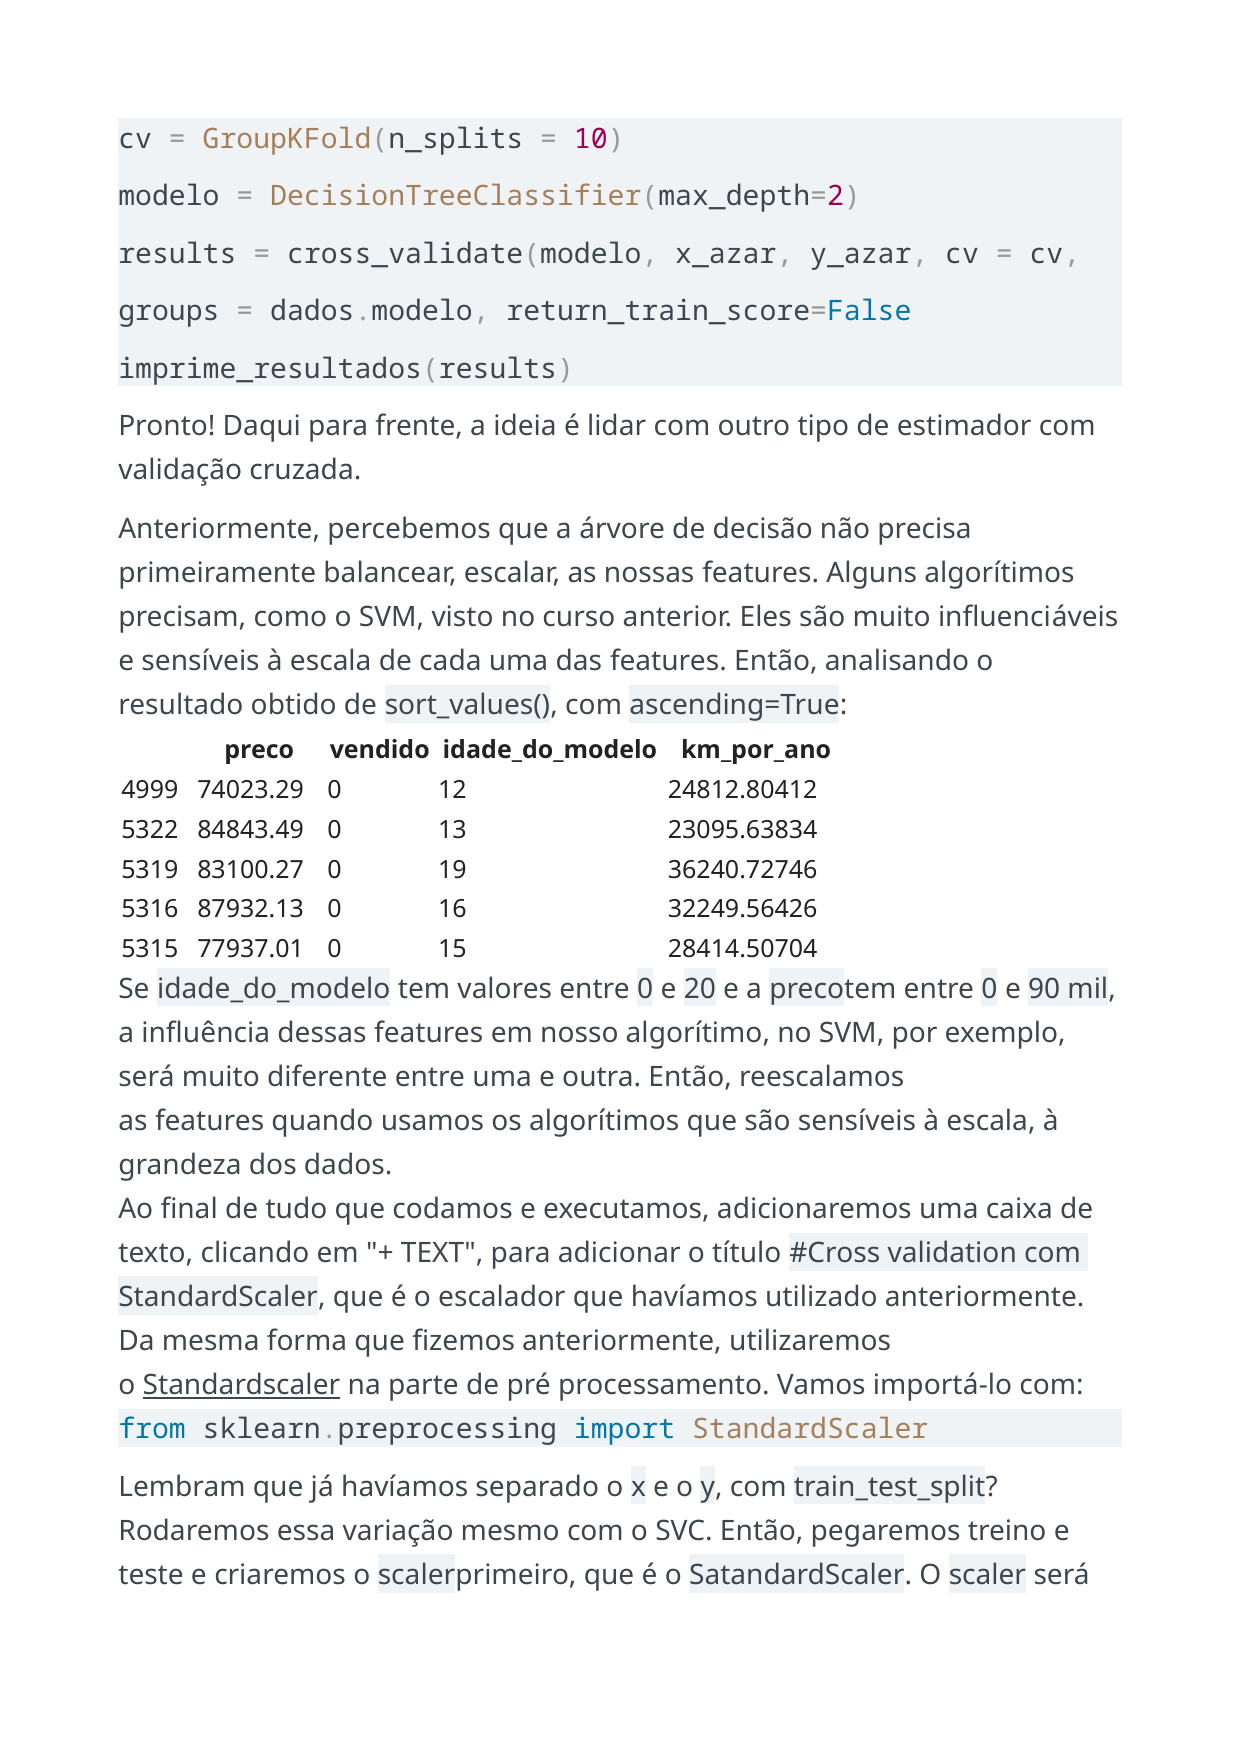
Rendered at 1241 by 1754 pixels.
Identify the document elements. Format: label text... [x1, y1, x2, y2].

text from sklearn.preprocessing import StandardScaler [118, 1409, 1122, 1447]
table_cell 74023.29 [194, 769, 324, 808]
table_cell 77937.01 [194, 928, 324, 968]
table_cell 28414.50704 [665, 928, 847, 968]
table_header [118, 729, 194, 768]
table_cell 5322 [118, 809, 194, 848]
text modelo = DecisionTreeClassifier(max_depth=2) [118, 176, 1122, 214]
table_header idade_do_modelo [435, 729, 665, 768]
text Ao final de tudo que codamos e executamos, adicionaremos uma caixa de texto, clicando em "+ TEXT", para adicionar o título #Cross validation com StandardScaler, que é o escalador que havíamos utilizado anteriormente. [118, 1188, 1122, 1315]
table_cell 36240.72746 [665, 848, 847, 888]
text Se idade_do_modelo tem valores entre 0 e 20 e a precotem entre 0 e 90 mil, a influência dessas features em nosso algorítimo, no SVM, por exemplo, será muito diferente entre uma e outra. Então, reescalamos as features quando usamos os algorítimos que são sensíveis à escala, à grandeza dos dados. [118, 968, 1122, 1183]
text cv = GroupKFold(n_splits = 10) [118, 118, 1122, 156]
table_cell 0 [324, 809, 435, 848]
text Pronto! Daqui para frente, a ideia é lidar com outro tipo de estimador com validação cruzada. [118, 406, 1122, 488]
table_cell 5316 [118, 888, 194, 928]
table_cell 4999 [118, 769, 194, 808]
table_cell 5319 [118, 848, 194, 888]
table_header km_por_ano [665, 729, 847, 768]
table_cell 0 [324, 848, 435, 888]
table_cell 16 [435, 888, 665, 928]
table_cell 19 [435, 848, 665, 888]
table_cell 87932.13 [194, 888, 324, 928]
table_cell 0 [324, 888, 435, 928]
text Da mesma forma que fizemos anteriormente, utilizaremos o Standardscaler na parte de pré processamento. Vamos importá-lo com: [118, 1321, 1122, 1403]
text Lembram que já havíamos separado o x e o y, com train_test_split? Rodaremos essa variação mesmo com o SVC. Então, pegaremos treino e teste e criaremos o scalerprimeiro, que é o SatandardScaler. O scaler será [118, 1466, 1122, 1593]
table_cell 5315 [118, 928, 194, 968]
table_cell 23095.63834 [665, 809, 847, 848]
table_cell 83100.27 [194, 848, 324, 888]
text results = cross_validate(modelo, x_azar, y_azar, cv = cv, groups = dados.modelo, return_train_score=False [118, 233, 1122, 329]
table_cell 24812.80412 [665, 769, 847, 808]
table_cell 0 [324, 928, 435, 968]
table_cell 32249.56426 [665, 888, 847, 928]
text Anteriormente, percebemos que a árvore de decisão não precisa primeiramente balancear, escalar, as nossas features. Alguns algorítimos precisam, como o SVM, visto no curso anterior. Eles são muito influenciáveis e sensíveis à escala de cada uma das features. Então, analisando o resultado obtido de sort_values(), com ascending=True: [118, 508, 1122, 723]
table_cell 84843.49 [194, 809, 324, 848]
text imprime_resultados(results) [118, 348, 1122, 386]
table_cell 12 [435, 769, 665, 808]
table_cell 0 [324, 769, 435, 808]
table_header preco [194, 729, 324, 768]
table_cell 13 [435, 809, 665, 848]
table_cell 15 [435, 928, 665, 968]
table_header vendido [324, 729, 435, 768]
